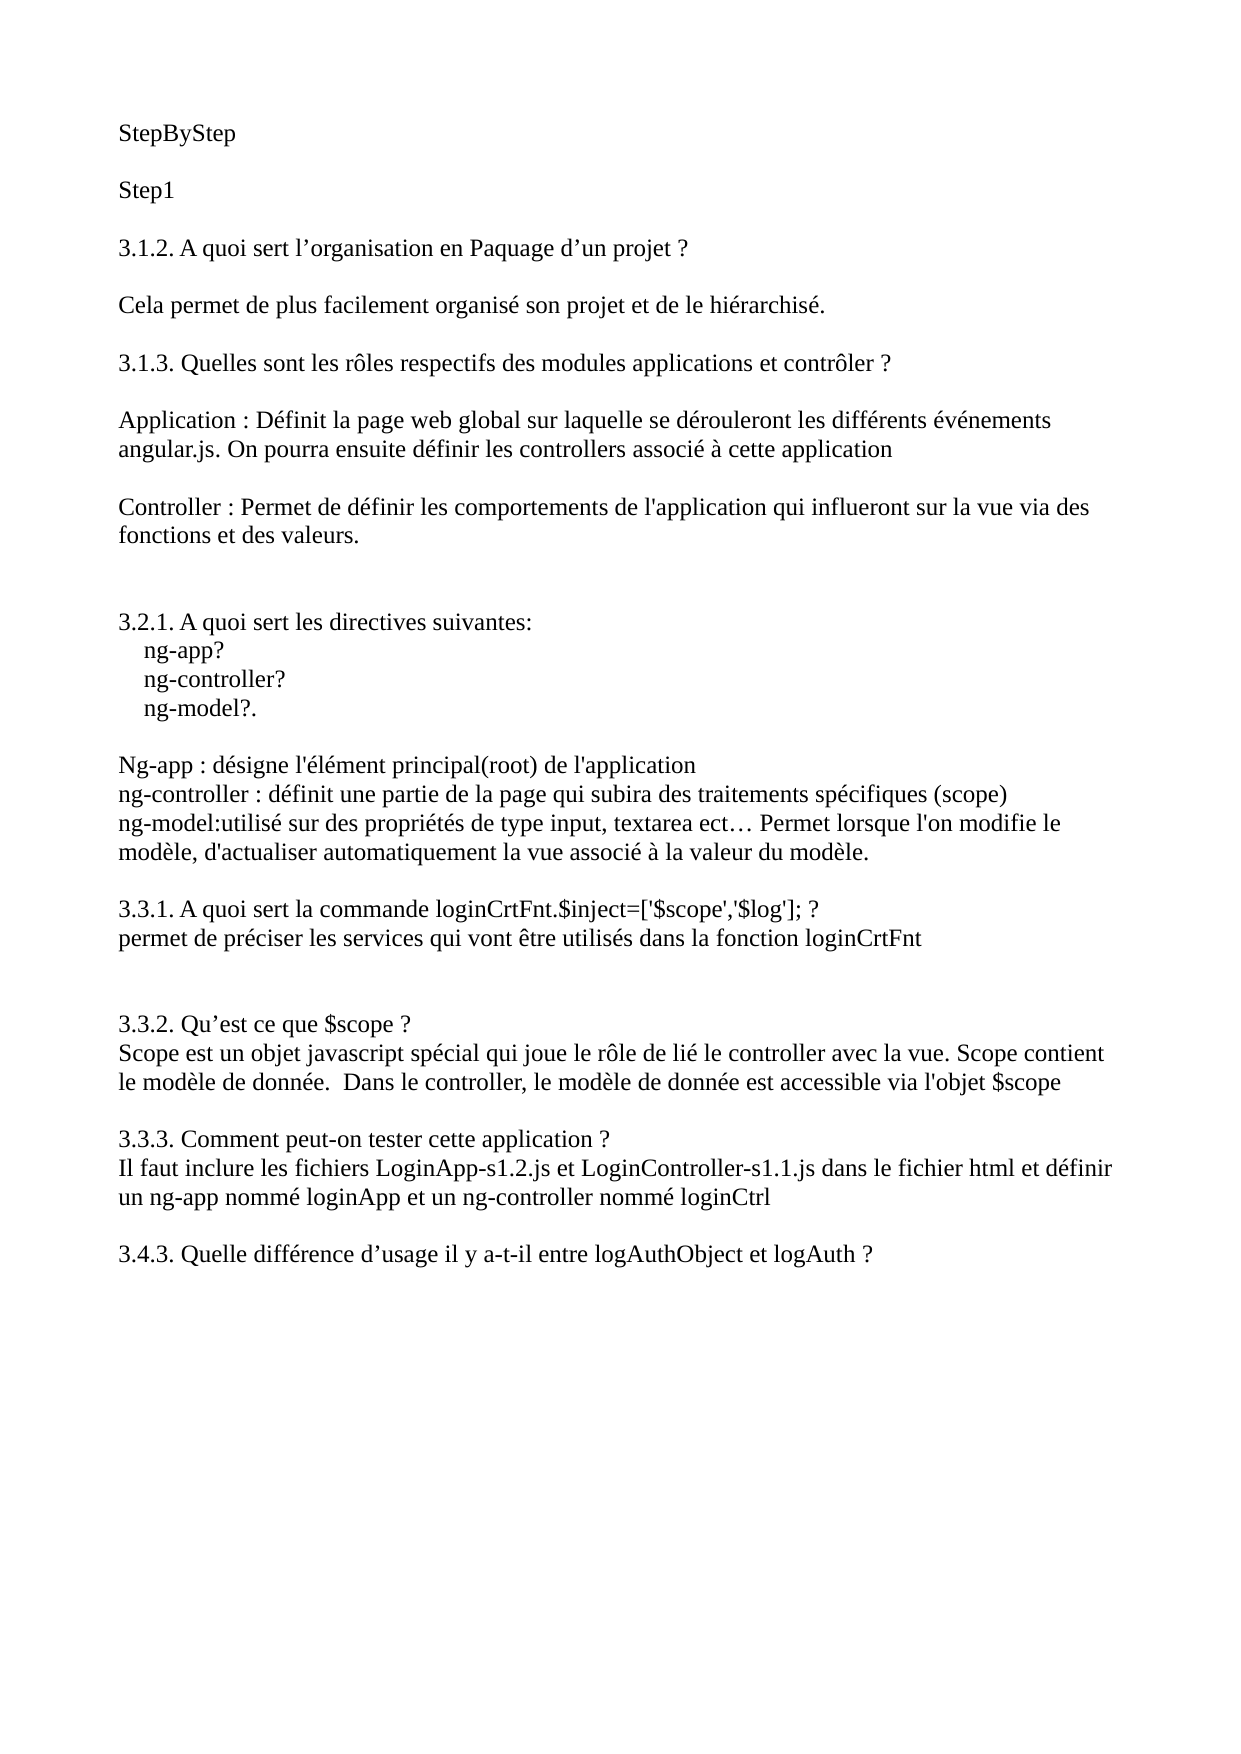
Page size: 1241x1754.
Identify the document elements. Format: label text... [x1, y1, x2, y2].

text Scope est un objet javascript spécial qui joue le rôle de lié le controller avec la vue. Scope contient le modèle de donnée. Dans le controller, le modèle de donnée est accessible via l'objet $scope [118, 1038, 1122, 1096]
text Ng-app : désigne l'élément principal(root) de l'application [118, 751, 1122, 779]
text StepByStep [118, 118, 1122, 147]
text 3.2.1. A quoi sert les directives suivantes: [118, 607, 1122, 636]
text Controller : Permet de définir les comportements de l'application qui influeront sur la vue via des fonctions et des valeurs. [118, 492, 1122, 549]
text permet de préciser les services qui vont être utilisés dans la fonction loginCrtFnt [118, 923, 1122, 952]
text Application : Définit la page web global sur laquelle se dérouleront les différents événements angular.js. On pourra ensuite définir les controllers associé à cette application [118, 406, 1122, 463]
text 3.4.3. Quelle différence d’usage il y a-t-il entre logAuthObject et logAuth ? [118, 1239, 1122, 1268]
text Cela permet de plus facilement organisé son projet et de le hiérarchisé. [118, 291, 1122, 319]
text  ng-model?. [118, 693, 1122, 722]
text 3.1.3. Quelles sont les rôles respectifs des modules applications et contrôler ? [118, 348, 1122, 377]
text Il faut inclure les fichiers LoginApp-s1.2.js et LoginController-s1.1.js dans le fichier html et définir un ng-app nommé loginApp et un ng-controller nommé loginCtrl [118, 1153, 1122, 1211]
text Step1 [118, 176, 1122, 204]
text 3.3.1. A quoi sert la commande loginCrtFnt.$inject=['$scope','$log']; ? [118, 894, 1122, 923]
text 3.1.2. A quoi sert l’organisation en Paquage d’un projet ? [118, 233, 1122, 262]
text 3.3.2. Qu’est ce que $scope ? [118, 1009, 1122, 1038]
text  ng-controller? [118, 664, 1122, 693]
text 3.3.3. Comment peut-on tester cette application ? [118, 1124, 1122, 1153]
text ng-model:utilisé sur des propriétés de type input, textarea ect… Permet lorsque l'on modifie le modèle, d'actualiser automatiquement la vue associé à la valeur du modèle. [118, 808, 1122, 866]
text  ng-app? [118, 636, 1122, 664]
text ng-controller : définit une partie de la page qui subira des traitements spécifiques (scope) [118, 779, 1122, 808]
